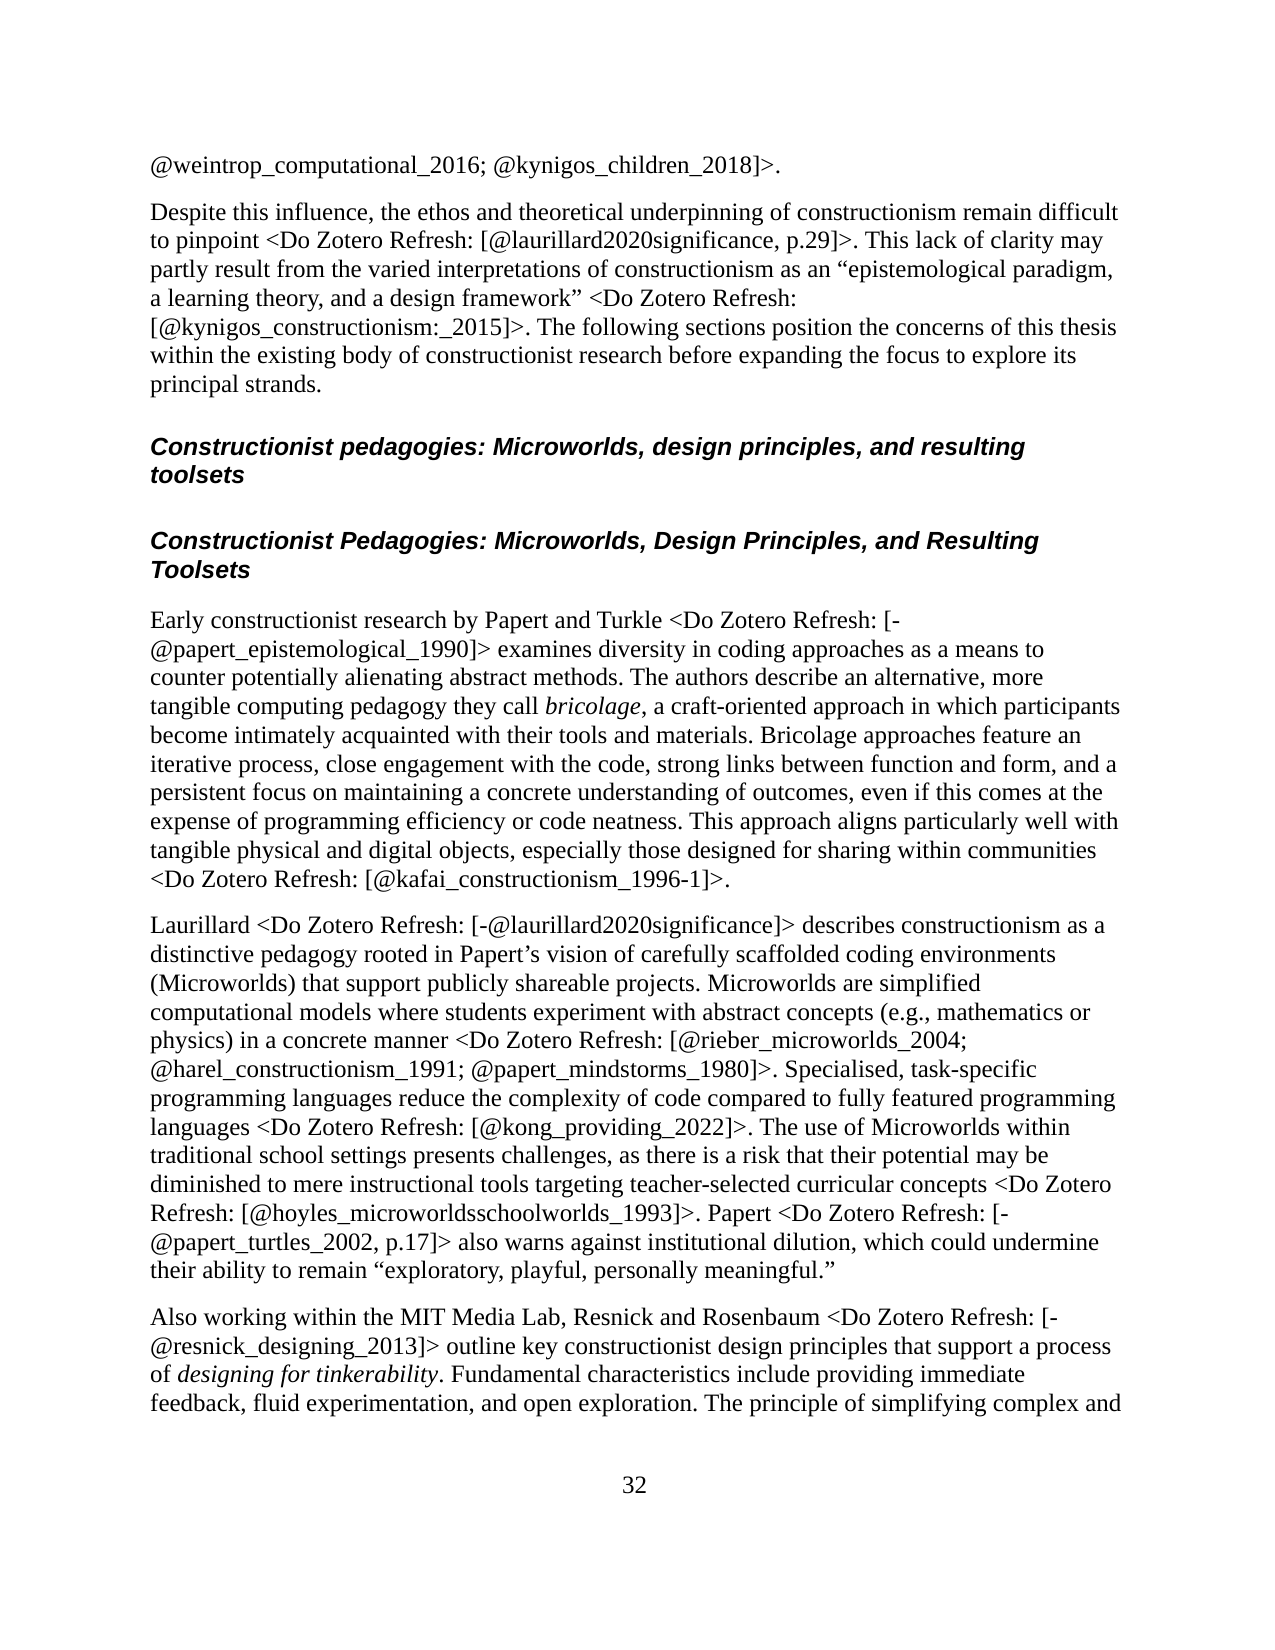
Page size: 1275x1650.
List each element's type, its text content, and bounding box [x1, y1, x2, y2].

subtitle Constructionist pedagogies: Microworlds, design principles, and resulting toolsets [150, 432, 1125, 489]
text Early constructionist research by Papert and Turkle <Do Zotero Refresh: [-@papert_epistemological_1990]> examines diversity in coding approaches as a means to counter potentially alienating abstract methods. The authors describe an alternative, more tangible computing pedagogy they call bricolage, a craft-oriented approach in which participants become intimately acquainted with their tools and materials. Bricolage approaches feature an iterative process, close engagement with the code, strong links between function and form, and a persistent focus on maintaining a concrete understanding of outcomes, even if this comes at the expense of programming efficiency or code neatness. This approach aligns particularly well with tangible physical and digital objects, especially those designed for sharing within communities <Do Zotero Refresh: [@kafai_constructionism_1996-1]>. [150, 605, 1125, 892]
text Also working within the MIT Media Lab, Resnick and Rosenbaum <Do Zotero Refresh: [-@resnick_designing_2013]> outline key constructionist design principles that support a process of designing for tinkerability. Fundamental characteristics include providing immediate feedback, fluid experimentation, and open exploration. The principle of simplifying complex and [150, 1302, 1125, 1417]
subtitle Constructionist Pedagogies: Microworlds, Design Principles, and Resulting Toolsets [150, 526, 1125, 583]
text @weintrop_computational_2016; @kynigos_children_2018]>. [150, 150, 1125, 179]
text Laurillard <Do Zotero Refresh: [-@laurillard2020significance]> describes constructionism as a distinctive pedagogy rooted in Papert’s vision of carefully scaffolded coding environments (Microworlds) that support publicly shareable projects. Microworlds are simplified computational models where students experiment with abstract concepts (e.g., mathematics or physics) in a concrete manner <Do Zotero Refresh: [@rieber_microworlds_2004; @harel_constructionism_1991; @papert_mindstorms_1980]>. Specialised, task-specific programming languages reduce the complexity of code compared to fully featured programming languages <Do Zotero Refresh: [@kong_providing_2022]>. The use of Microworlds within traditional school settings presents challenges, as there is a risk that their potential may be diminished to mere instructional tools targeting teacher-selected curricular concepts <Do Zotero Refresh: [@hoyles_microworldsschoolworlds_1993]>. Papert <Do Zotero Refresh: [-@papert_turtles_2002, p.17]> also warns against institutional dilution, which could undermine their ability to remain “exploratory, playful, personally meaningful.” [150, 910, 1125, 1284]
text Despite this influence, the ethos and theoretical underpinning of constructionism remain difficult to pinpoint <Do Zotero Refresh: [@laurillard2020significance, p.29]>. This lack of clarity may partly result from the varied interpretations of constructionism as an “epistemological paradigm, a learning theory, and a design framework” <Do Zotero Refresh: [@kynigos_constructionism:_2015]>. The following sections position the concerns of this thesis within the existing body of constructionist research before expanding the focus to explore its principal strands. [150, 197, 1125, 398]
